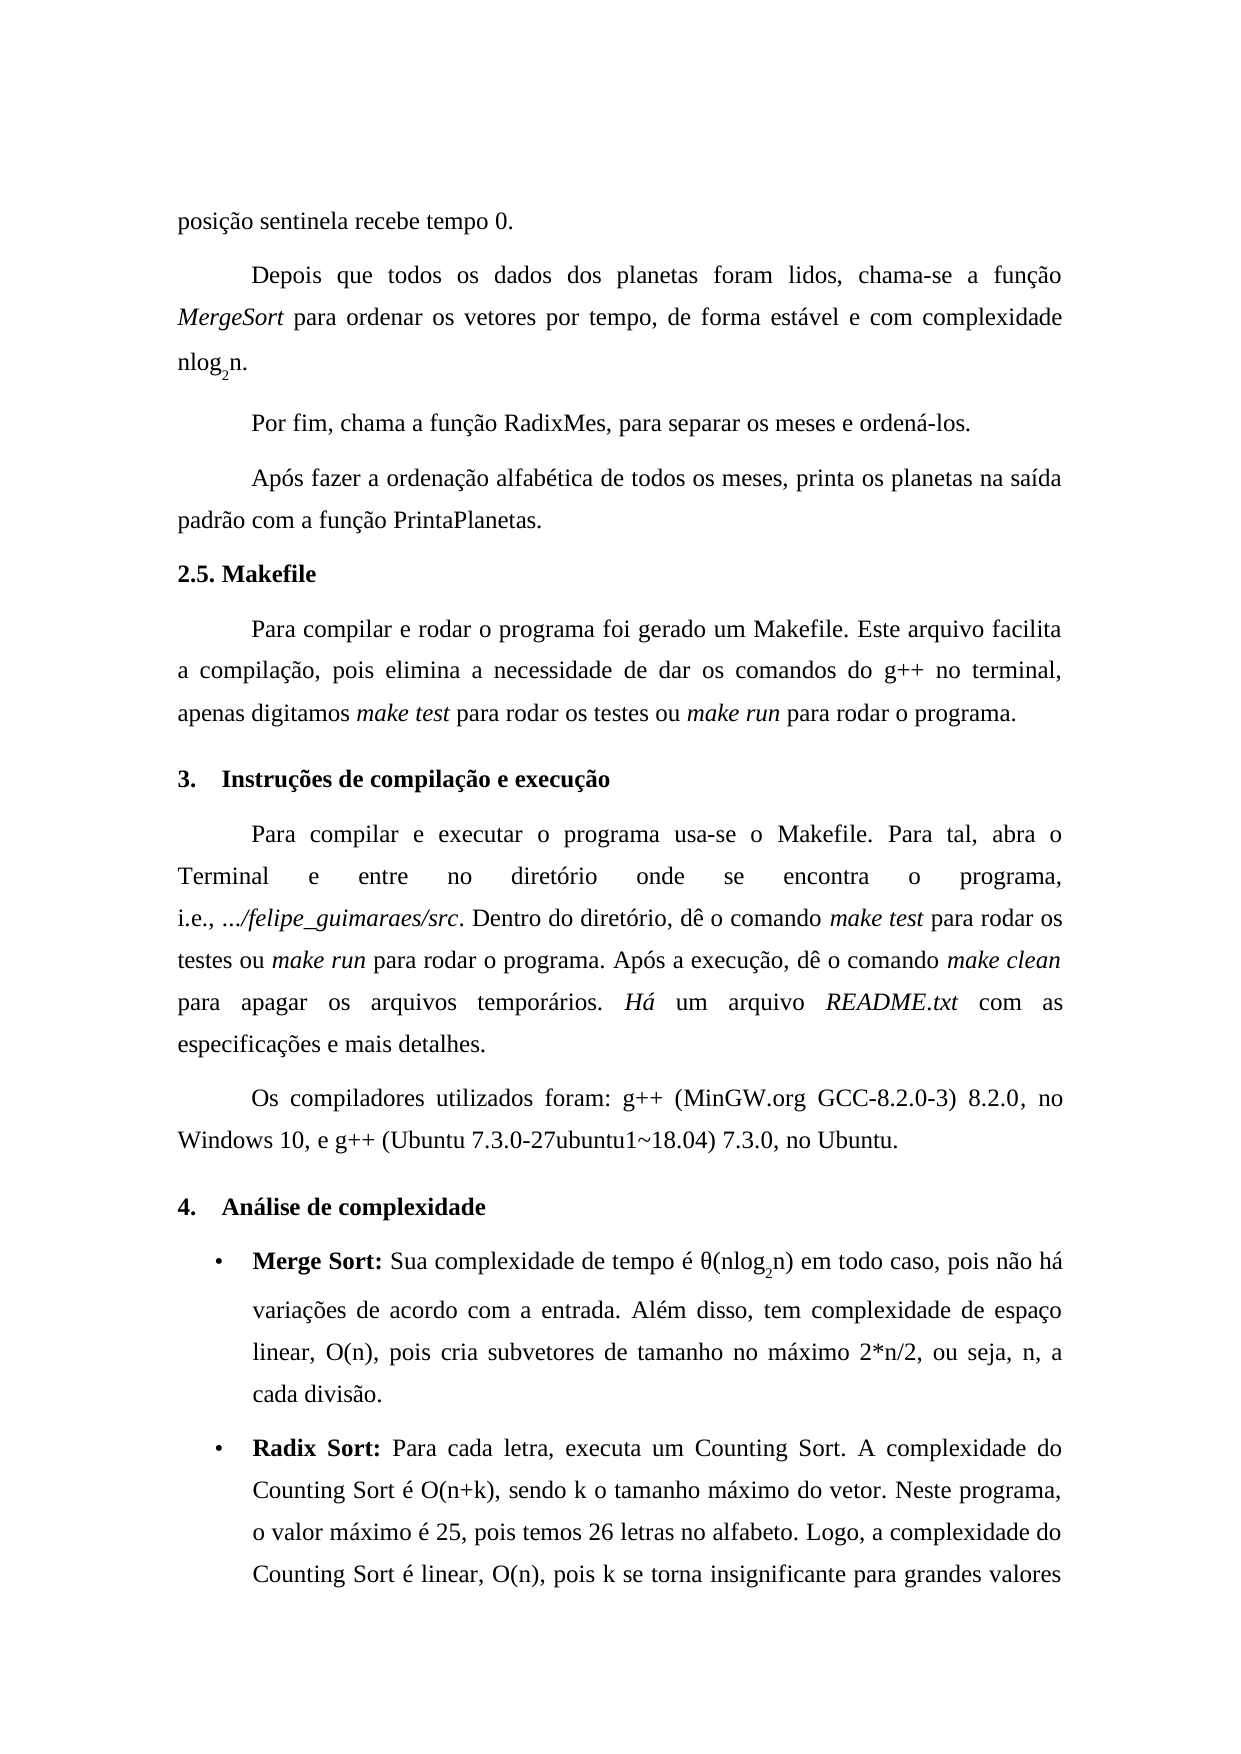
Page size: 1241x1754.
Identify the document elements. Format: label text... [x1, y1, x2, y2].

title Análise de complexidade [177, 1193, 1063, 1221]
text Para compilar e executar o programa usa-se o Makefile. Para tal, abra o Terminal e entre no diretório onde se encontra o programa, i.e., .../felipe_guimaraes/src. Dentro do diretório, dê o comando make test para rodar os testes ou make run para rodar o programa. Após a execução, dê o comando make clean para apagar os arquivos temporários. Há um arquivo README.txt com as especificações e mais detalhes. [177, 819, 1063, 1057]
list Merge Sort: Sua complexidade de tempo é θ(nlog2n) em todo caso, pois não há variações de acordo com a entrada. Além disso, tem complexidade de espaço linear, O(n), pois cria subvetores de tamanho no máximo 2*n/2, ou seja, n, a cada divisão. [215, 1247, 1063, 1408]
text Depois que todos os dados dos planetas foram lidos, chama-se a função MergeSort para ordenar os vetores por tempo, de forma estável e com complexidade nlog2n. [177, 261, 1063, 383]
title Instruções de compilação e execução [177, 765, 1063, 793]
text Por fim, chama a função RadixMes, para separar os meses e ordená-los. [177, 409, 1063, 437]
text Após fazer a ordenação alfabética de todos os meses, printa os planetas na saída padrão com a função PrintaPlanetas. [177, 464, 1063, 534]
list 2.5. Makefile [177, 560, 1063, 588]
list Radix Sort: Para cada letra, executa um Counting Sort. A complexidade do Counting Sort é O(n+k), sendo k o tamanho máximo do vetor. Neste programa, o valor máximo é 25, pois temos 26 letras no alfabeto. Logo, a complexidade do Counting Sort é linear, O(n), pois k se torna insignificante para grandes valores [215, 1434, 1063, 1588]
text Os compiladores utilizados foram: g++ (MinGW.org GCC-8.2.0-3) 8.2.0, no Windows 10, e g++ (Ubuntu 7.3.0-27ubuntu1~18.04) 7.3.0, no Ubuntu. [177, 1084, 1063, 1154]
text posição sentinela recebe tempo 0. [177, 207, 1063, 235]
text Para compilar e rodar o programa foi gerado um Makefile. Este arquivo facilita a compilação, pois elimina a necessidade de dar os comandos do g++ no terminal, apenas digitamos make test para rodar os testes ou make run para rodar o programa. [177, 614, 1063, 726]
